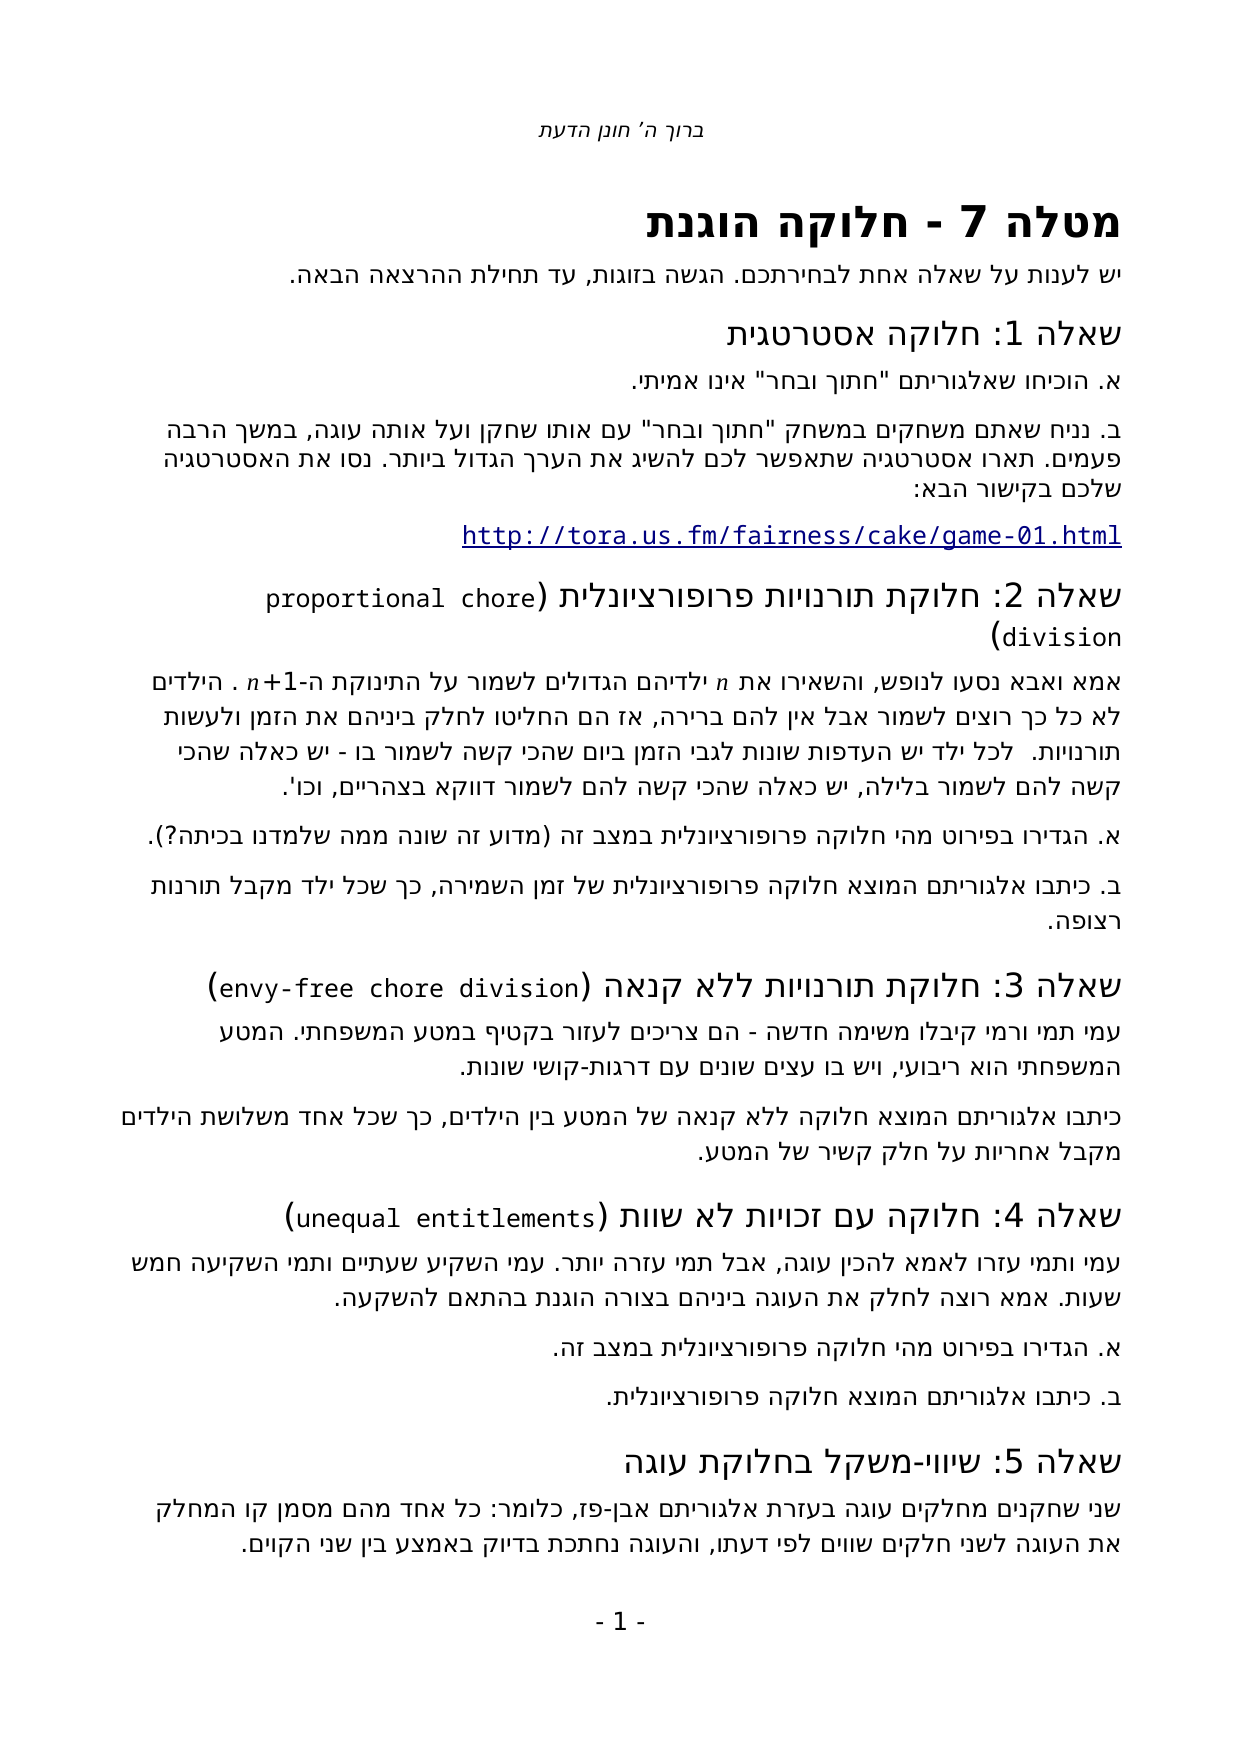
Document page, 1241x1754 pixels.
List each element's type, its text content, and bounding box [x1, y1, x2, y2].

text ב. כיתבו אלגוריתם המוצא חלוקה פרופורציונלית. [118, 1382, 1122, 1412]
subtitle שאלה 4: חלוקה עם זכויות לא שוות (unequal entitlements) [118, 1197, 1122, 1236]
subtitle שאלה 3: חלוקת תורנויות ללא קנאה (envy-free chore division) [118, 966, 1122, 1005]
text א. הגדירו בפירוט מהי חלוקה פרופורציונלית במצב זה (מדוע זה שונה ממה שלמדנו בכיתה?). [118, 821, 1122, 851]
text כיתבו אלגוריתם המוצא חלוקה ללא קנאה של המטע בין הילדים, כך שכל אחד משלושת הילדים מקבל אחריות על חלק קשיר של המטע. [118, 1102, 1122, 1166]
text ב. נניח שאתם משחקים במשחק "חתוך ובחר" עם אותו שחקן ועל אותה עוגה, במשך הרבה פעמים. תארו אסטרטגיה שתאפשר לכם להשיג את הערך הגדול ביותר. נסו את האסטרטגיה שלכם בקישור הבא: [118, 415, 1122, 503]
text עמי תמי ורמי קיבלו משימה חדשה - הם צריכים לעזור בקטיף במטע המשפחתי. המטע המשפחתי הוא ריבועי, ויש בו עצים שונים עם דרגות-קושי שונות. [118, 1017, 1122, 1082]
text ב. כיתבו אלגוריתם המוצא חלוקה פרופורציונלית של זמן השמירה, כך שכל ילד מקבל תורנות רצופה. [118, 871, 1122, 935]
subtitle שאלה 1: חלוקה אסטרטגית [118, 314, 1122, 353]
text אמא ואבא נסעו לנופש, והשאירו את n ילדיהם הגדולים לשמור על התינוקת ה-1+n . הילדים לא כל כך רוצים לשמור אבל אין להם ברירה, אז הם החליטו לחלק ביניהם את הזמן ולעשות תורנויות. לכל ילד יש העדפות שונות לגבי הזמן ביום שהכי קשה לשמור בו - יש כאלה שהכי קשה להם לשמור בלילה, יש כאלה שהכי קשה להם לשמור דווקא בצהריים, וכו'. [118, 667, 1122, 801]
subtitle שאלה 5: שיווי-משקל בחלוקת עוגה [118, 1442, 1122, 1481]
text א. הוכיחו שאלגוריתם "חתוך ובחר" אינו אמיתי. [118, 366, 1122, 395]
text שני שחקנים מחלקים עוגה בעזרת אלגוריתם אבן-פז, כלומר: כל אחד מהם מסמן קו המחלק את העוגה לשני חלקים שווים לפי דעתו, והעוגה נחתכת בדיוק באמצע בין שני הקוים. [118, 1494, 1122, 1558]
text א. הגדירו בפירוט מהי חלוקה פרופורציונלית במצב זה. [118, 1333, 1122, 1362]
subtitle שאלה 2: חלוקת תורנויות פרופורציונלית (proportional chore division) [118, 577, 1122, 654]
text עמי ותמי עזרו לאמא להכין עוגה, אבל תמי עזרה יותר. עמי השקיע שעתיים ותמי השקיעה חמש שעות. אמא רוצה לחלק את העוגה ביניהם בצורה הוגנת בהתאם להשקעה. [118, 1248, 1122, 1312]
text יש לענות על שאלה אחת לבחירתכם. הגשה בזוגות, עד תחילת ההרצאה הבאה. [118, 260, 1122, 289]
text http://tora.us.fm/fairness/cake/game-01.html [118, 517, 1122, 552]
subtitle מטלה 7 - חלוקה הוגנת [118, 197, 1122, 248]
